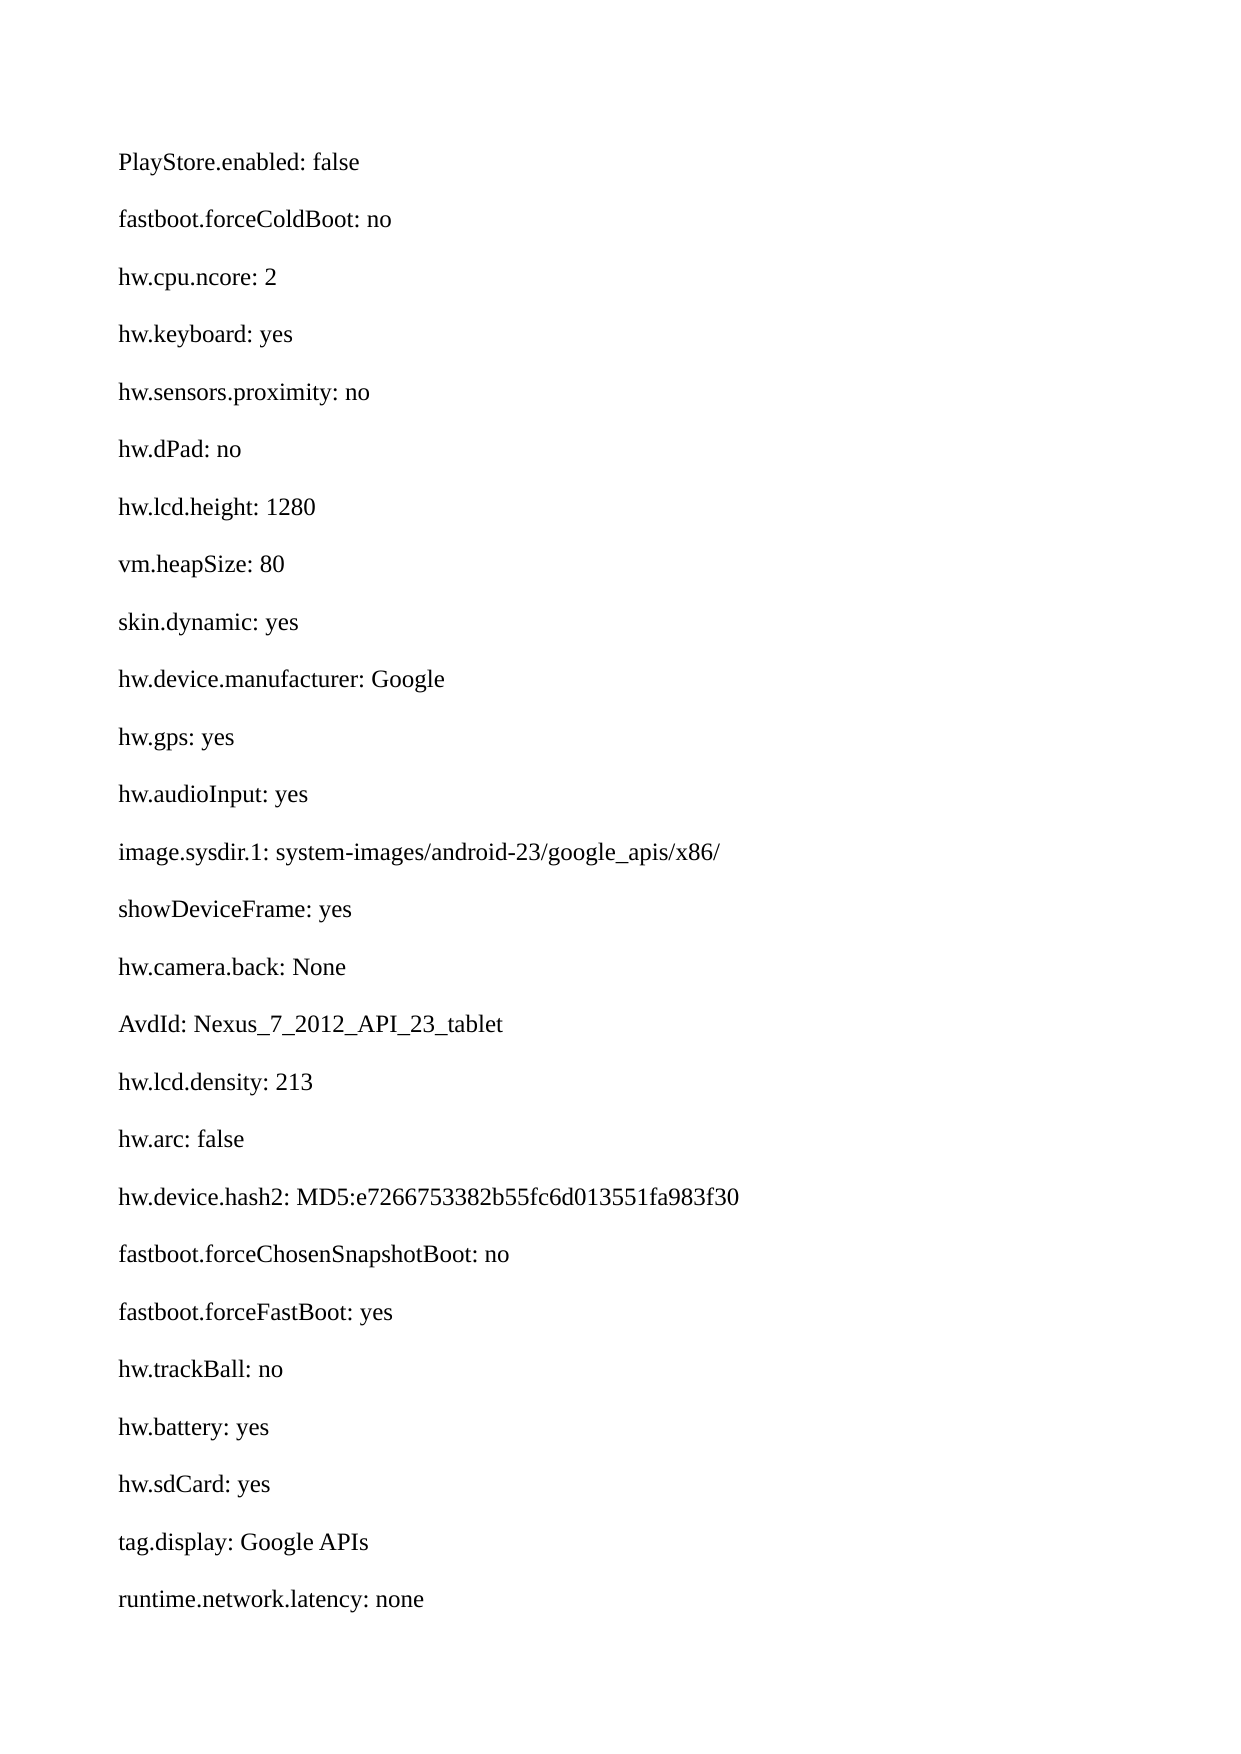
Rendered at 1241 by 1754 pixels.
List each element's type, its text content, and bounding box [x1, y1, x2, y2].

text hw.cpu.ncore: 2 [118, 262, 1122, 291]
text hw.arc: false [118, 1124, 1122, 1153]
text hw.gps: yes [118, 722, 1122, 751]
text AvdId: Nexus_7_2012_API_23_tablet [118, 1009, 1122, 1038]
text hw.lcd.height: 1280 [118, 492, 1122, 521]
text hw.dPad: no [118, 434, 1122, 463]
text fastboot.forceFastBoot: yes [118, 1297, 1122, 1326]
text hw.device.hash2: MD5:e7266753382b55fc6d013551fa983f30 [118, 1182, 1122, 1211]
text vm.heapSize: 80 [118, 549, 1122, 578]
text tag.display: Google APIs [118, 1527, 1122, 1556]
text hw.battery: yes [118, 1412, 1122, 1441]
text hw.trackBall: no [118, 1354, 1122, 1383]
text showDeviceFrame: yes [118, 894, 1122, 923]
text PlayStore.enabled: false [118, 147, 1122, 176]
text hw.device.manufacturer: Google [118, 664, 1122, 693]
text fastboot.forceChosenSnapshotBoot: no [118, 1239, 1122, 1268]
text runtime.network.latency: none [118, 1584, 1122, 1613]
text image.sysdir.1: system-images/android-23/google_apis/x86/ [118, 837, 1122, 866]
text hw.camera.back: None [118, 952, 1122, 981]
text hw.sensors.proximity: no [118, 377, 1122, 406]
text skin.dynamic: yes [118, 607, 1122, 636]
text hw.lcd.density: 213 [118, 1067, 1122, 1096]
text hw.sdCard: yes [118, 1469, 1122, 1498]
text hw.keyboard: yes [118, 319, 1122, 348]
text fastboot.forceColdBoot: no [118, 204, 1122, 233]
text hw.audioInput: yes [118, 779, 1122, 808]
